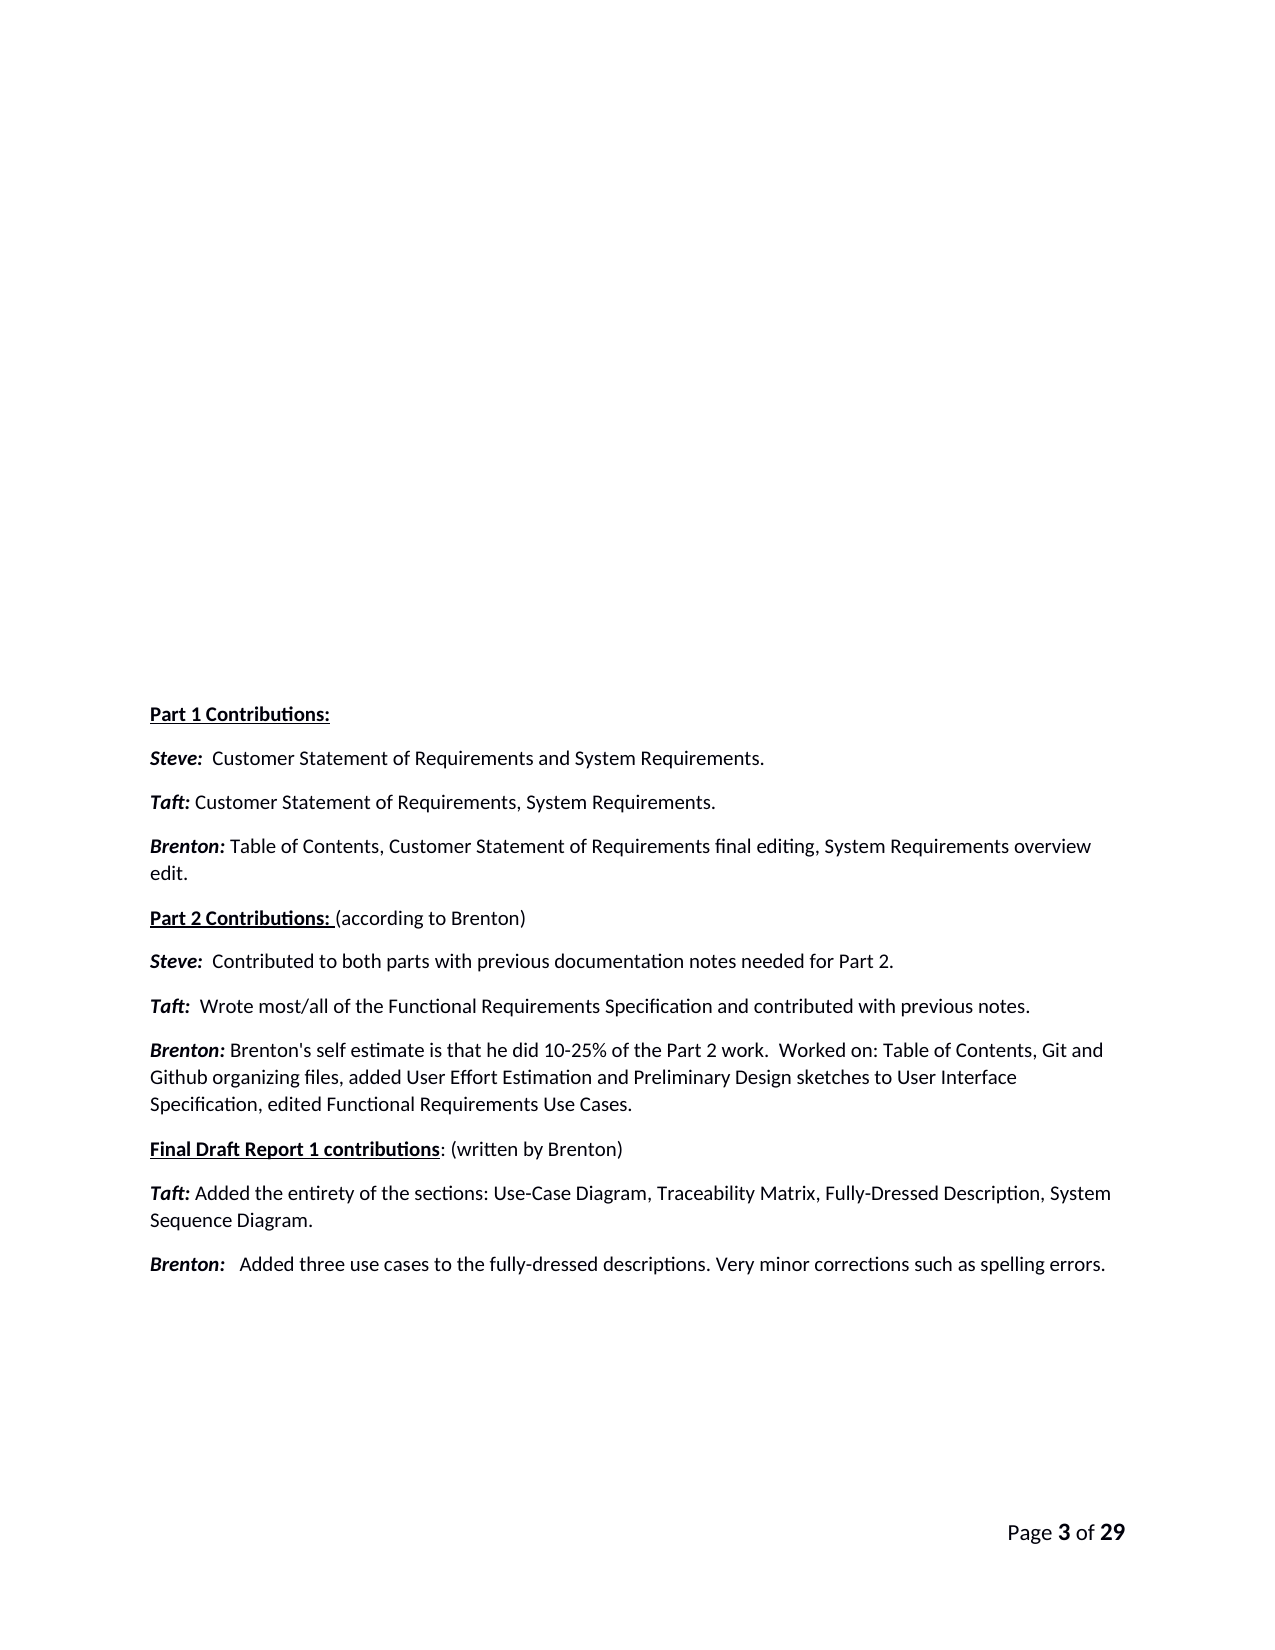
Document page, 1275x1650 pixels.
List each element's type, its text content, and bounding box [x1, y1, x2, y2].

text Taft: Wrote most/all of the Functional Requirements Specification and contributed with previous notes. [150, 993, 1125, 1018]
text Steve: Contributed to both parts with previous documentation notes needed for Part 2. [150, 949, 1125, 974]
text Final Draft Report 1 contributions: (written by Brenton) [150, 1136, 1125, 1161]
text Part 1 Contributions: [150, 701, 1125, 726]
text Steve: Customer Statement of Requirements and System Requirements. [150, 745, 1125, 771]
text Taft: Customer Statement of Requirements, System Requirements. [150, 789, 1125, 814]
text Brenton: Added three use cases to the fully-dressed descriptions. Very minor corrections such as spelling errors. [150, 1251, 1125, 1277]
text Taft: Added the entirety of the sections: Use-Case Diagram, Traceability Matrix, Fully-Dressed Description, System Sequence Diagram. [150, 1180, 1125, 1233]
text Brenton: Table of Contents, Customer Statement of Requirements final editing, System Requirements overview edit. [150, 833, 1125, 886]
text Brenton: Brenton's self estimate is that he did 10-25% of the Part 2 work. Worked on: Table of Contents, Git and Github organizing files, added User Effort Estimation and Preliminary Design sketches to User Interface Specification, edited Functional Requirements Use Cases. [150, 1037, 1125, 1117]
text Part 2 Contributions: (according to Brenton) [150, 905, 1125, 930]
